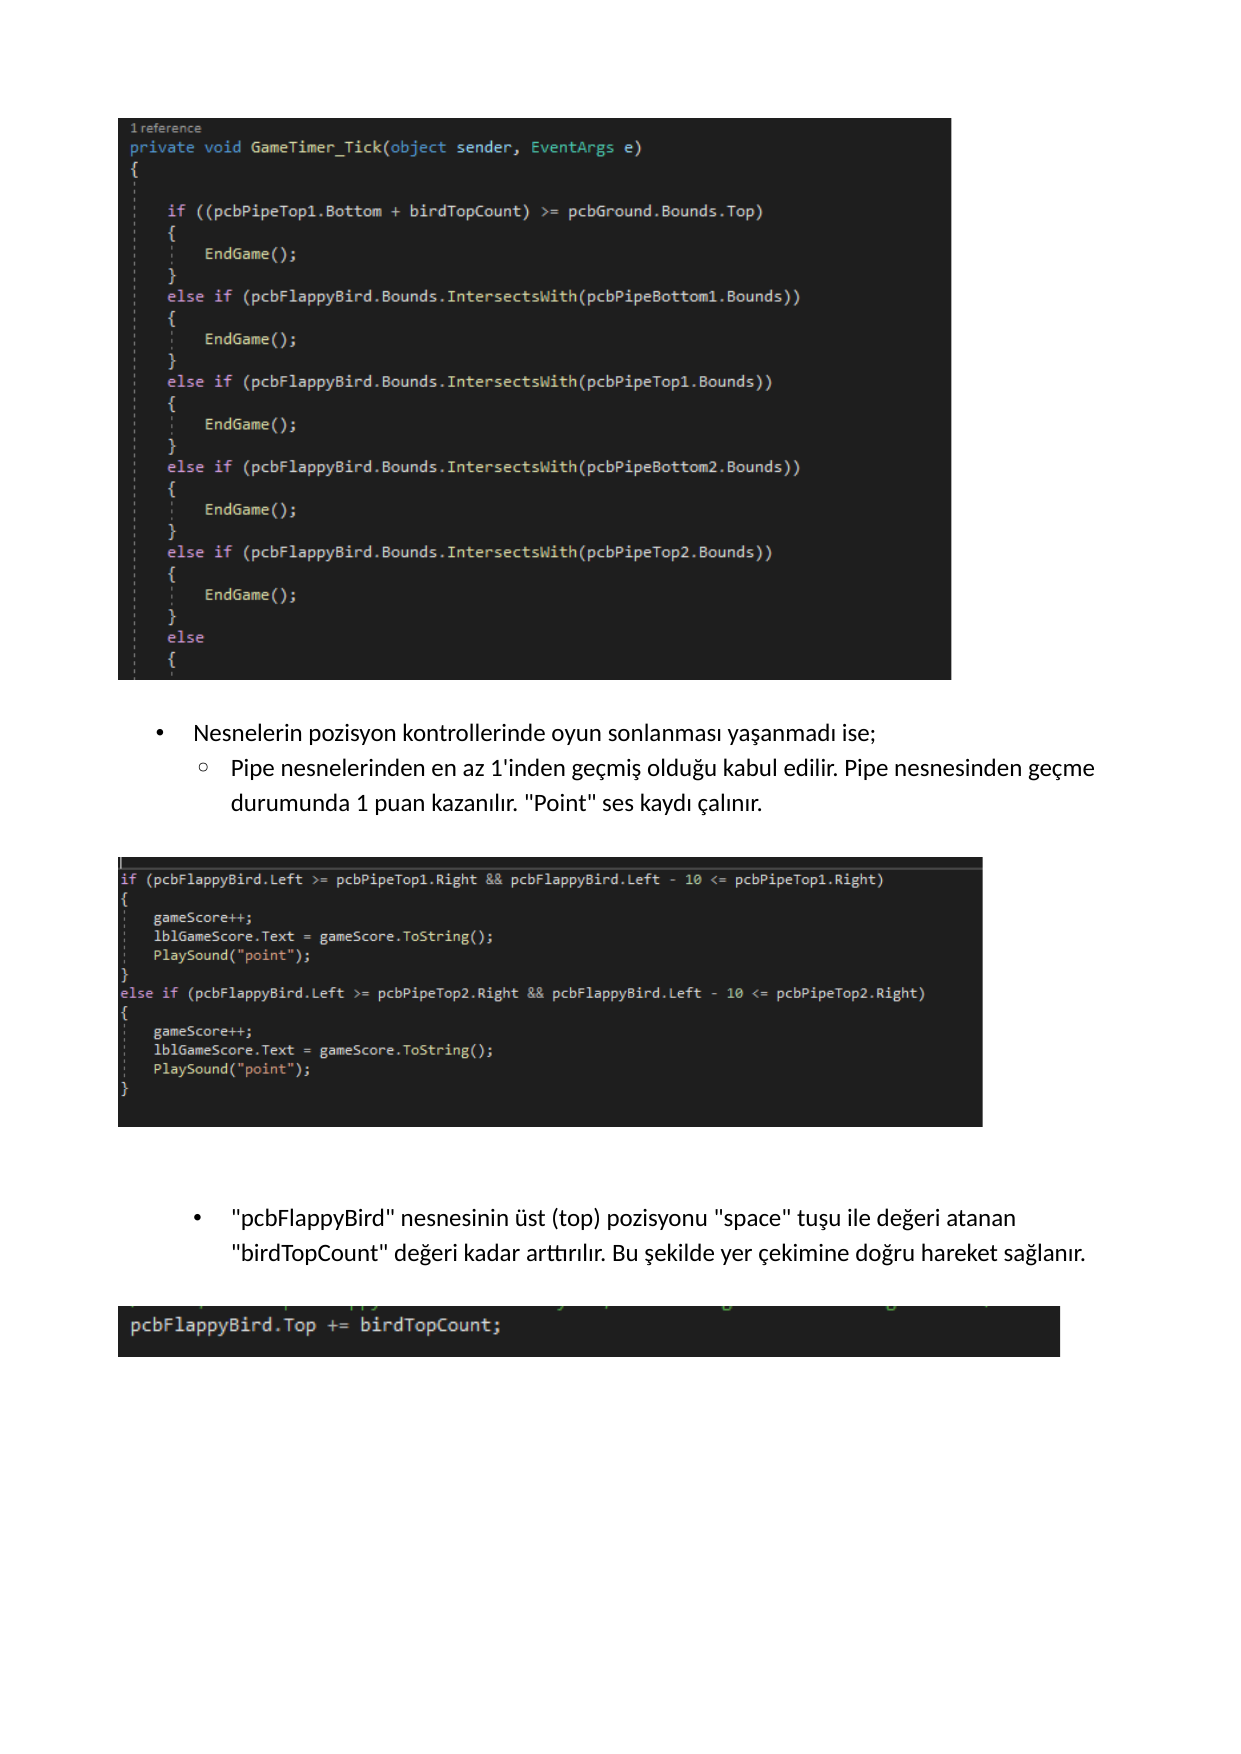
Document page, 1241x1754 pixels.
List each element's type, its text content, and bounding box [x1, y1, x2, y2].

picture [118, 1306, 1061, 1357]
list "pcbFlappyBird" nesnesinin üst (top) pozisyonu "space" tuşu ile değeri atanan "birdTopCount" değeri kadar arttırılır. Bu şekilde yer çekimine doğru hareket sağlanır. [193, 1202, 1122, 1267]
list Pipe nesnelerinden en az 1'inden geçmiş olduğu kabul edilir. Pipe nesnesinden geçme durumunda 1 puan kazanılır. "Point" ses kaydı çalınır. [193, 752, 1122, 853]
picture [118, 857, 983, 1127]
list Nesnelerin pozisyon kontrollerinde oyun sonlanması yaşanmadı ise; [156, 717, 1122, 748]
picture [118, 118, 952, 680]
